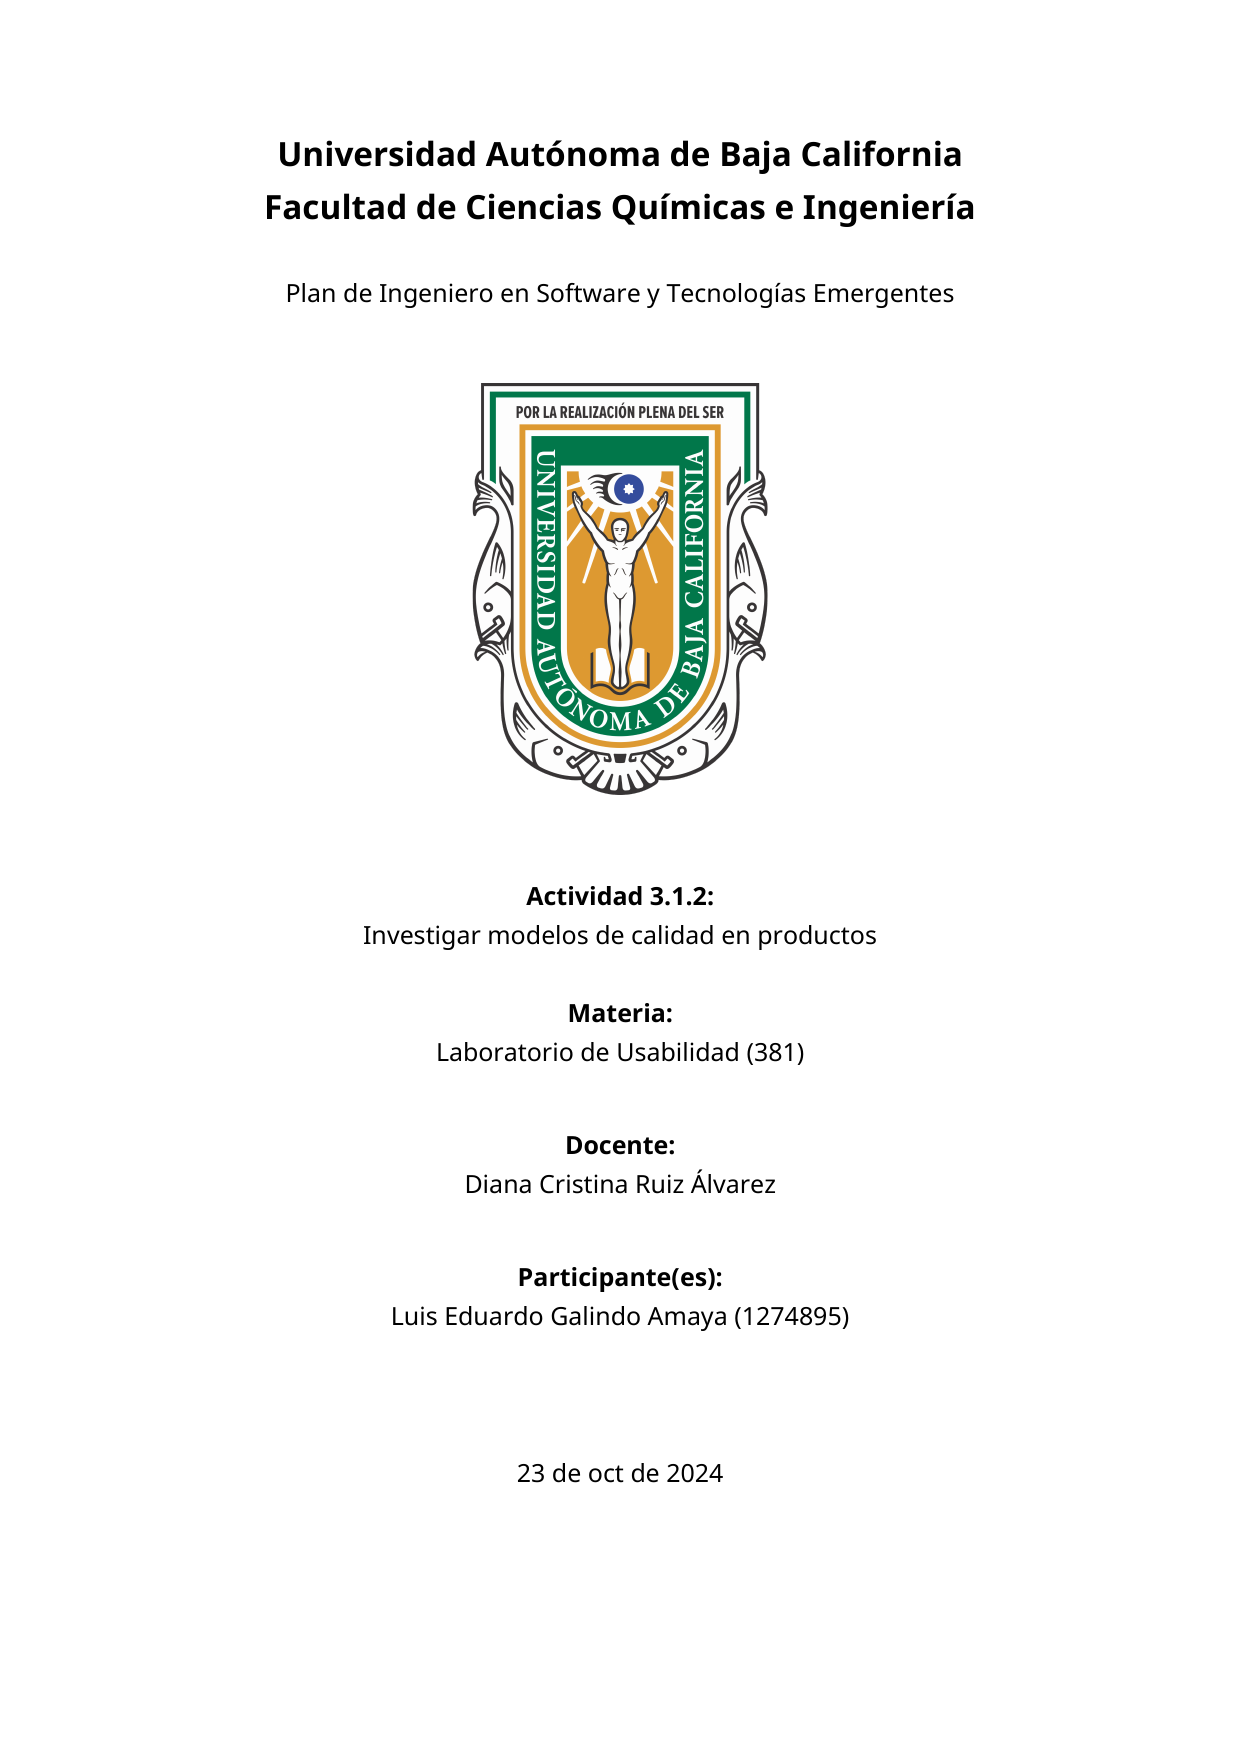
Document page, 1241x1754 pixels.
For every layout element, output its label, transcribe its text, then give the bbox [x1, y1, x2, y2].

text Actividad 3.1.2: [150, 878, 1090, 912]
text Docente: [150, 1128, 1090, 1162]
text Participante(es): [150, 1260, 1090, 1294]
text Investigar modelos de calidad en productos [150, 917, 1090, 951]
text Laboratorio de Usabilidad (381) [150, 1035, 1090, 1069]
text 23 de oct de 2024 [150, 1456, 1090, 1490]
text Materia: [150, 996, 1090, 1030]
picture [472, 383, 768, 795]
text Diana Cristina Ruiz Álvarez [150, 1167, 1090, 1201]
text Luis Eduardo Galindo Amaya (1274895) [150, 1299, 1090, 1333]
